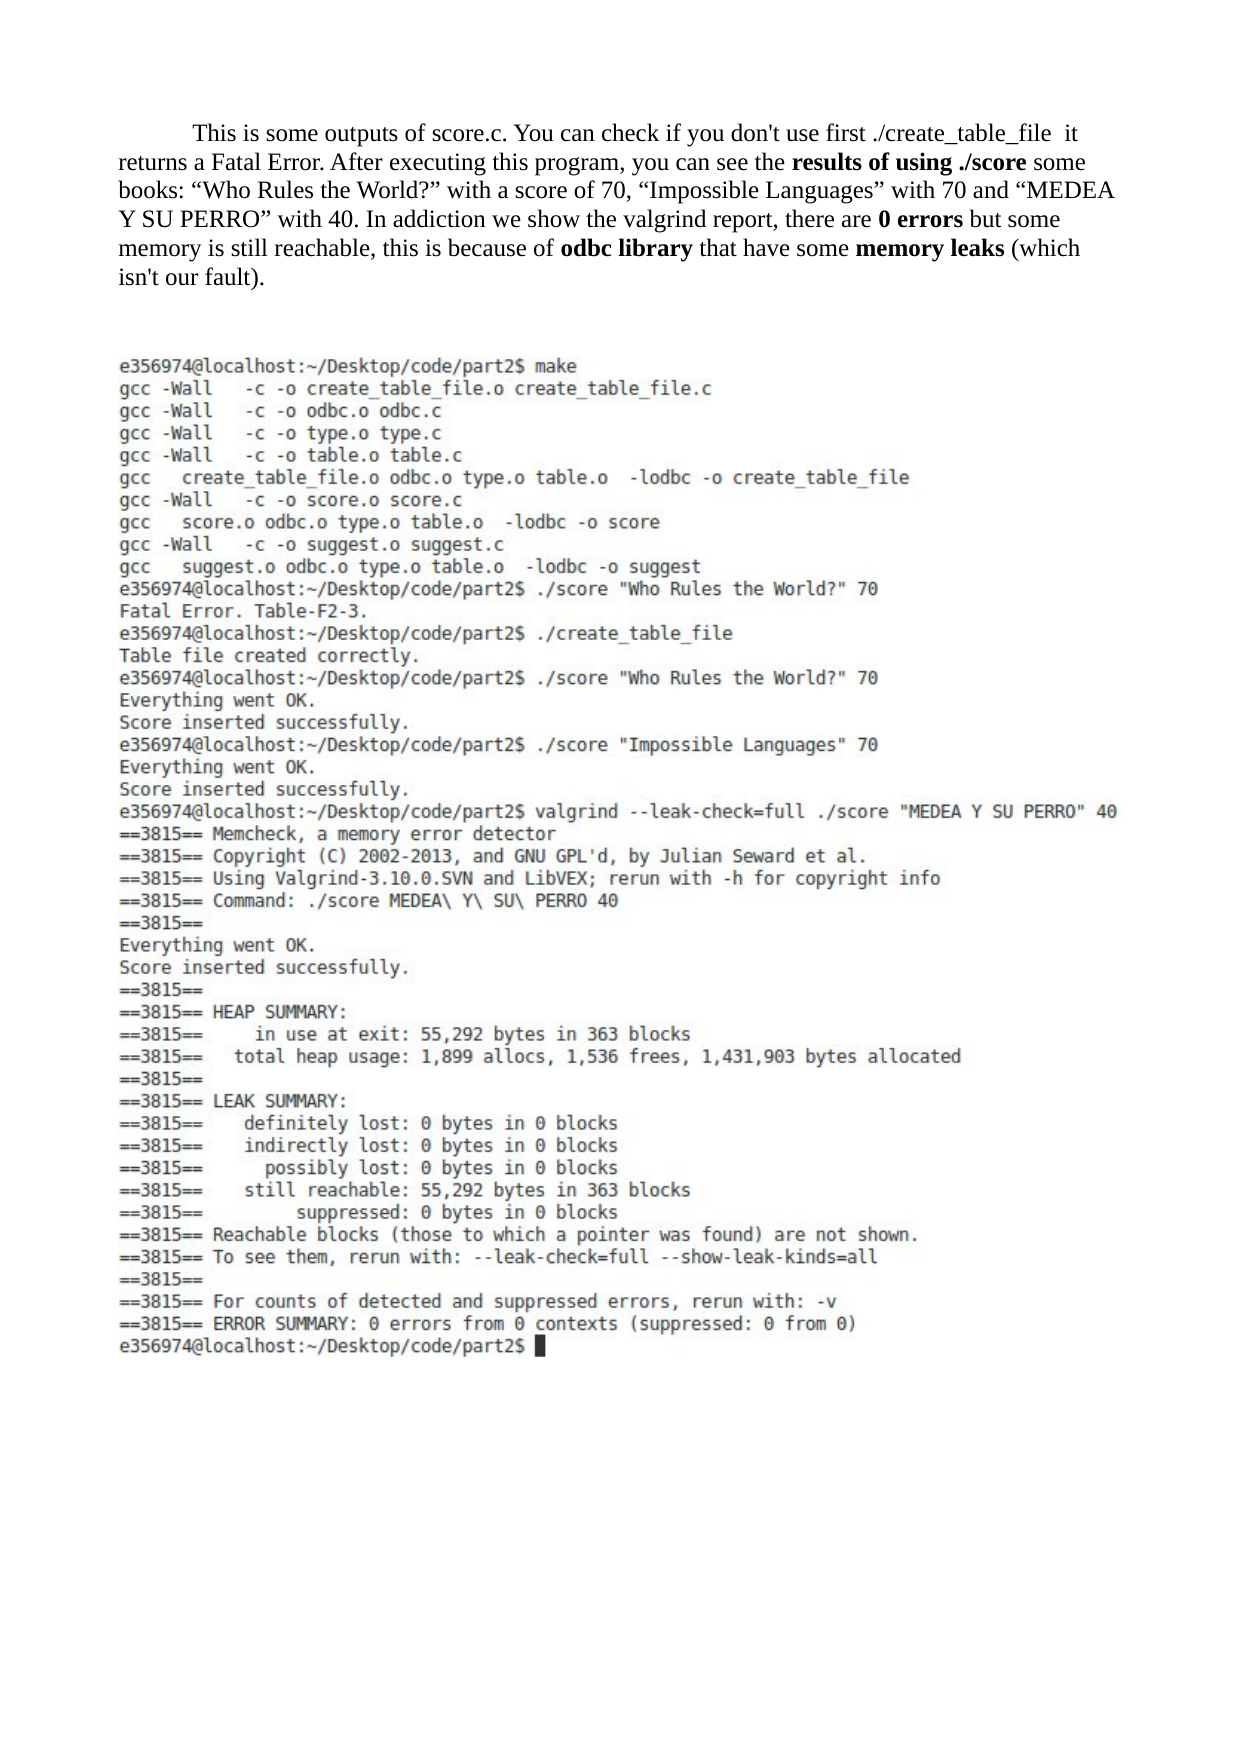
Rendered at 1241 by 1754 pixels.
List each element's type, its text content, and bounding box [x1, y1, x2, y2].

text This is some outputs of score.c. You can check if you don't use first ./create_table_file it returns a Fatal Error. After executing this program, you can see the results of using ./score some books: “Who Rules the World?” with a score of 70, “Impossible Languages” with 70 and “MEDEA Y SU PERRO” with 40. In addiction we show the valgrind report, there are 0 errors but some memory is still reachable, this is because of odbc library that have some memory leaks (which isn't our fault). [118, 118, 1122, 291]
picture [118, 356, 1123, 1360]
